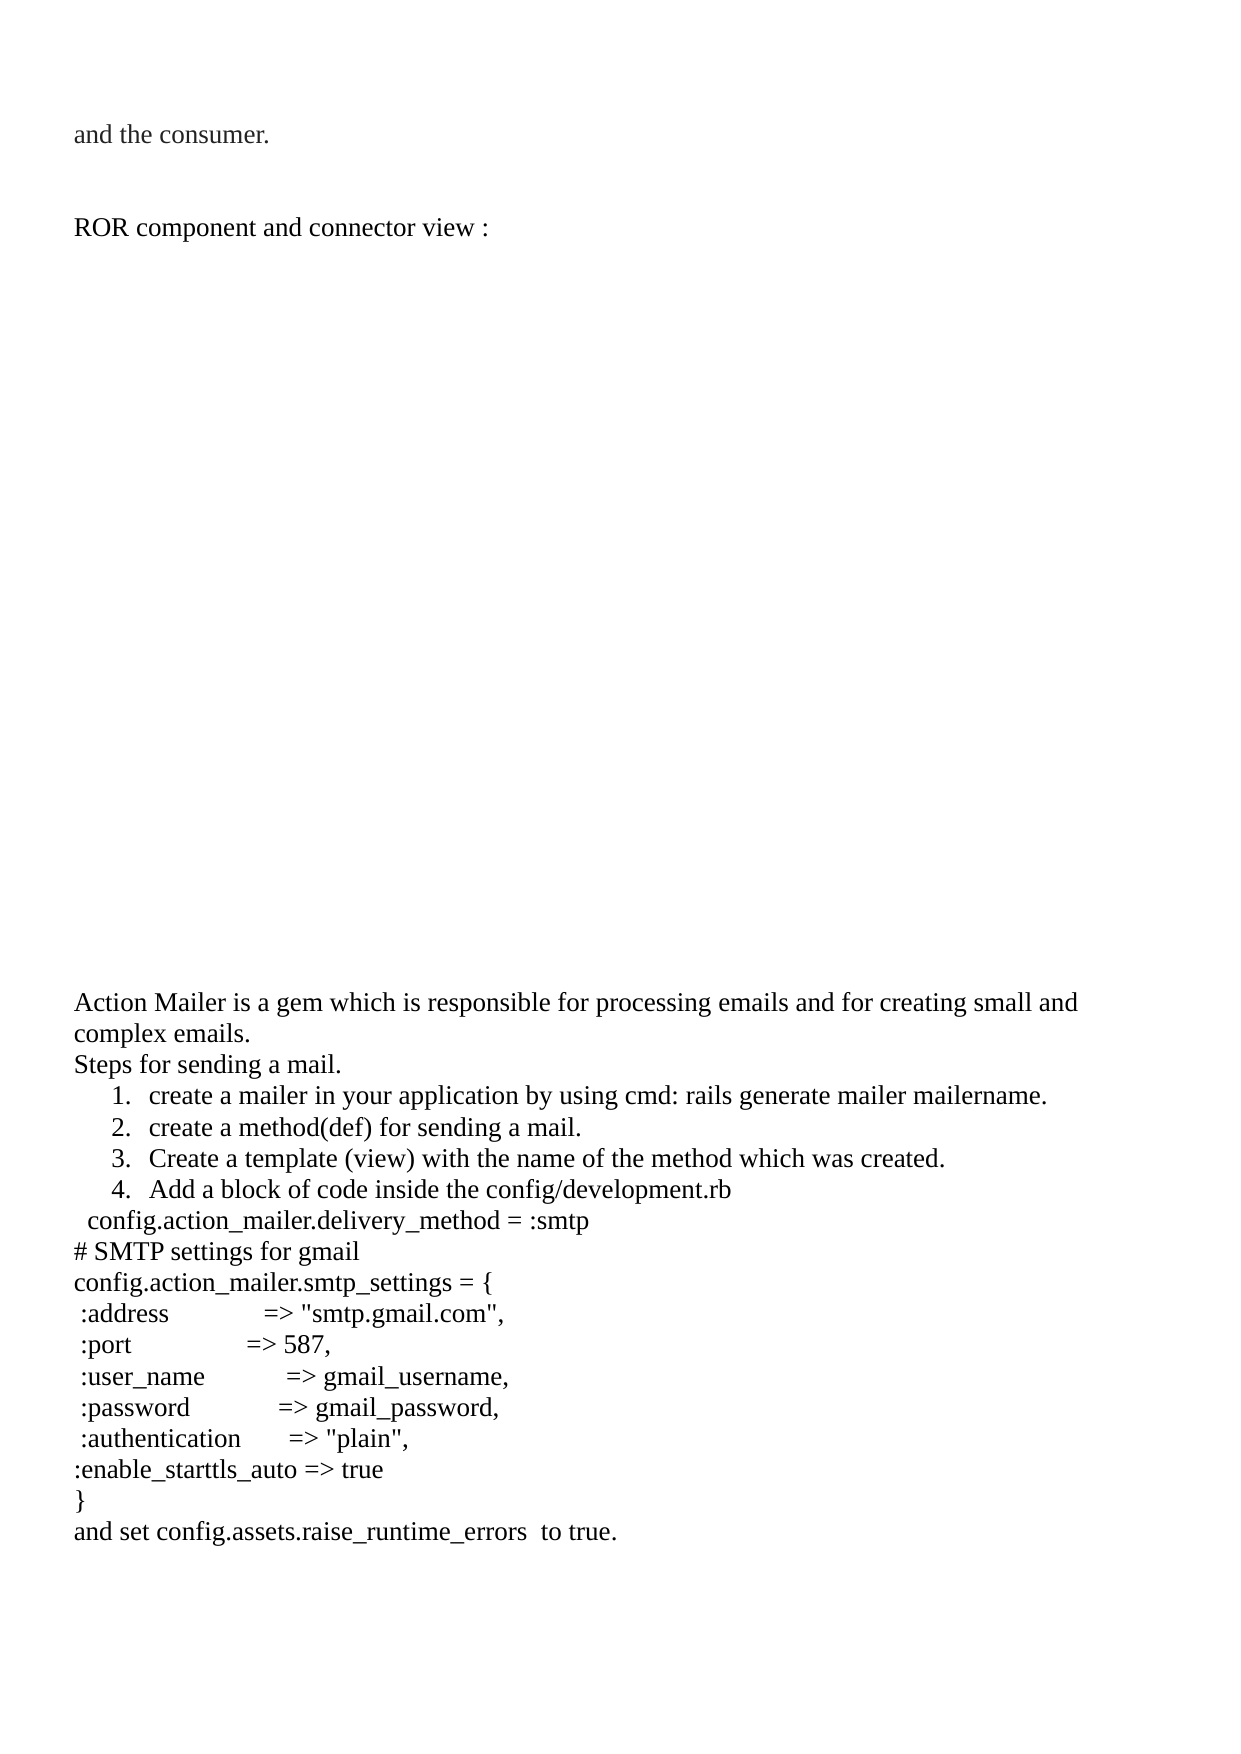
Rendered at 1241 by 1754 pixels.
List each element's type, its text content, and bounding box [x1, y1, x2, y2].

text } [73, 1484, 1122, 1516]
text and the consumer. [73, 118, 1122, 149]
text :password => gmail_password, [73, 1391, 1122, 1422]
text Steps for sending a mail. [73, 1048, 1122, 1079]
text # SMTP settings for gmail [73, 1235, 1122, 1266]
text :port => 587, [73, 1329, 1122, 1360]
text and set config.assets.raise_runtime_errors to true. [73, 1516, 1122, 1547]
list create a mailer in your application by using cmd: rails generate mailer mailername. [111, 1079, 1122, 1111]
list Add a block of code inside the config/development.rb [111, 1173, 1122, 1204]
text config.action_mailer.delivery_method = :smtp [73, 1204, 1122, 1235]
text ROR component and connector view : [73, 212, 1122, 243]
list Create a template (view) with the name of the method which was created. [111, 1142, 1122, 1173]
list create a method(def) for sending a mail. [111, 1111, 1122, 1142]
text :address => "smtp.gmail.com", [73, 1297, 1122, 1329]
text Action Mailer is a gem which is responsible for processing emails and for creating small and complex emails. [73, 986, 1122, 1048]
text :user_name => gmail_username, [73, 1360, 1122, 1391]
text :authentication => "plain", [73, 1422, 1122, 1453]
text config.action_mailer.smtp_settings = { [73, 1266, 1122, 1297]
text :enable_starttls_auto => true [73, 1453, 1122, 1484]
